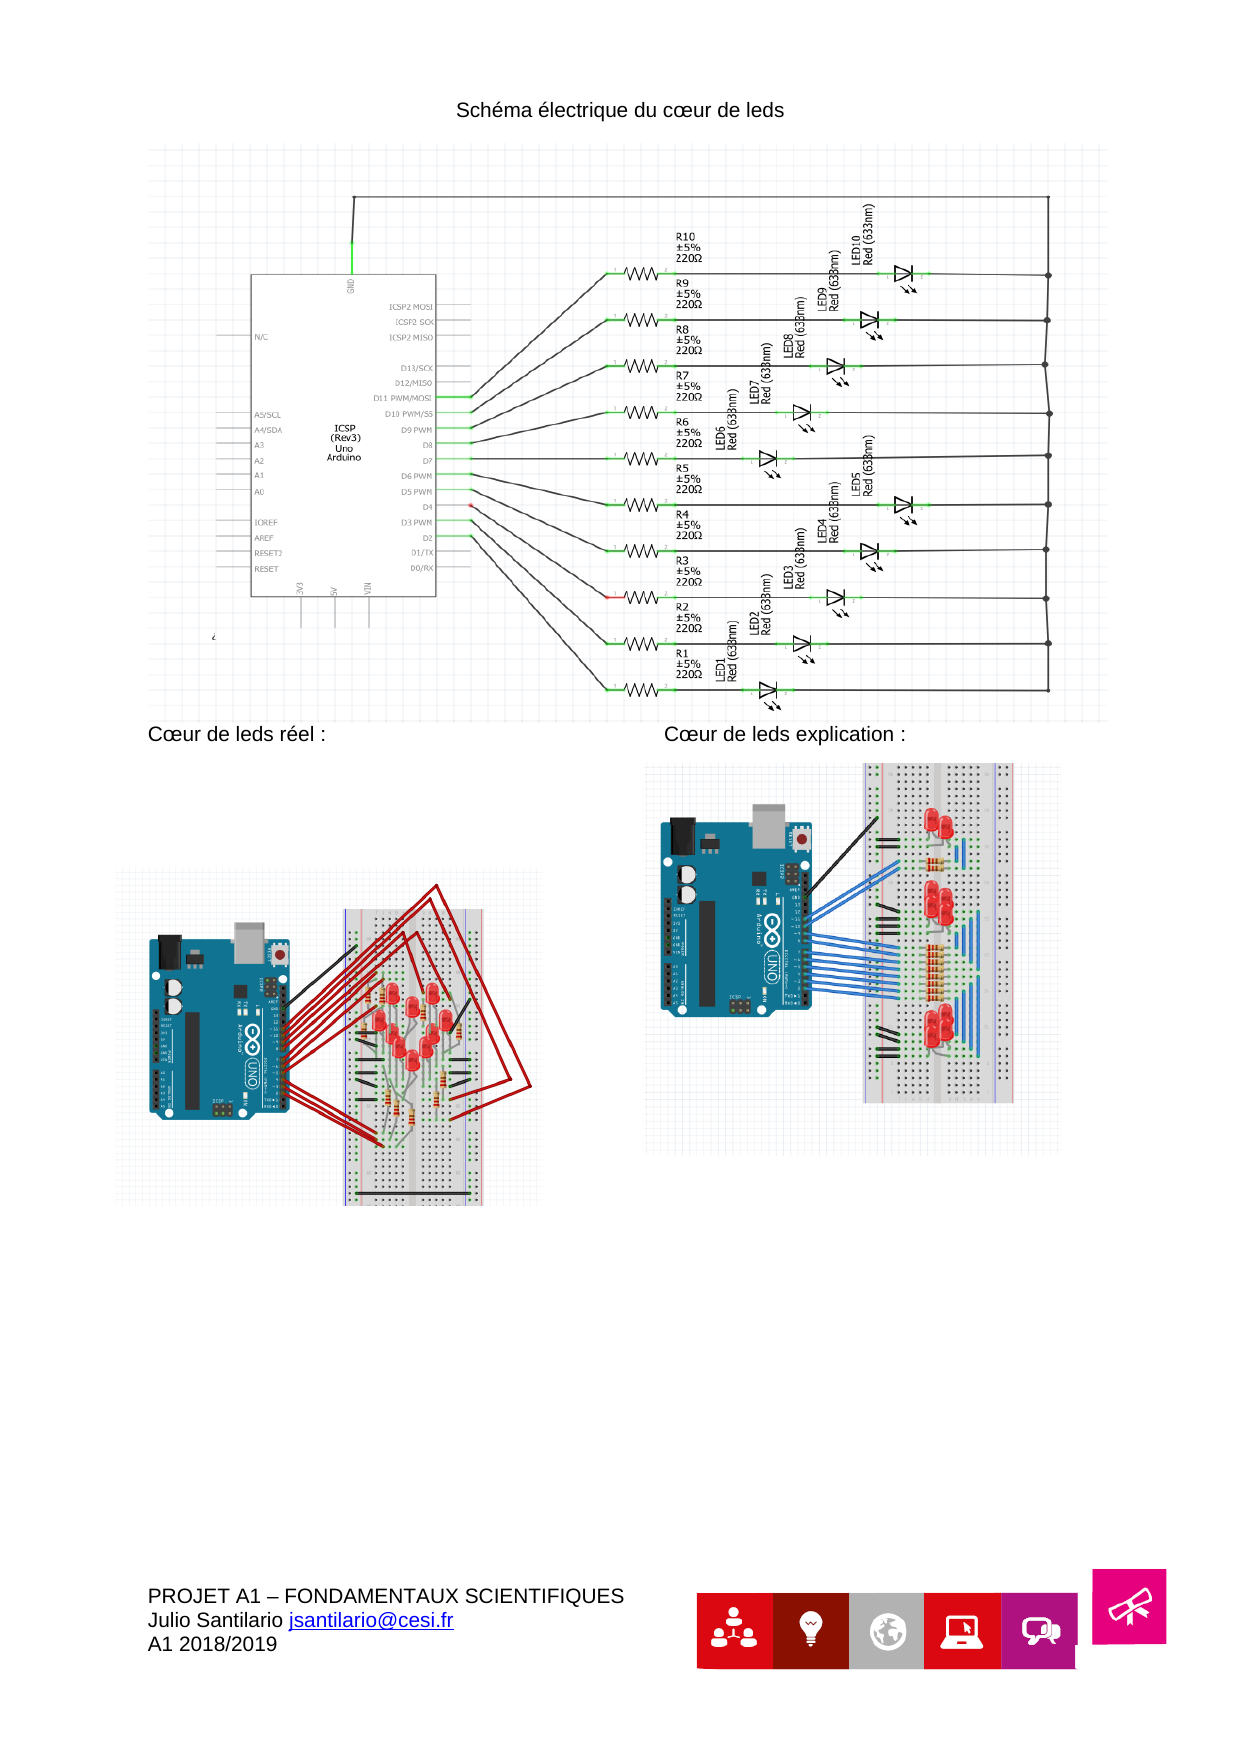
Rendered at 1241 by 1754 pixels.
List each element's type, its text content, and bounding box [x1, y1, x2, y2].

list Schéma électrique du cœur de leds [148, 98, 1093, 122]
list Cœur de leds réel : Cœur de leds explication : [148, 723, 1093, 746]
